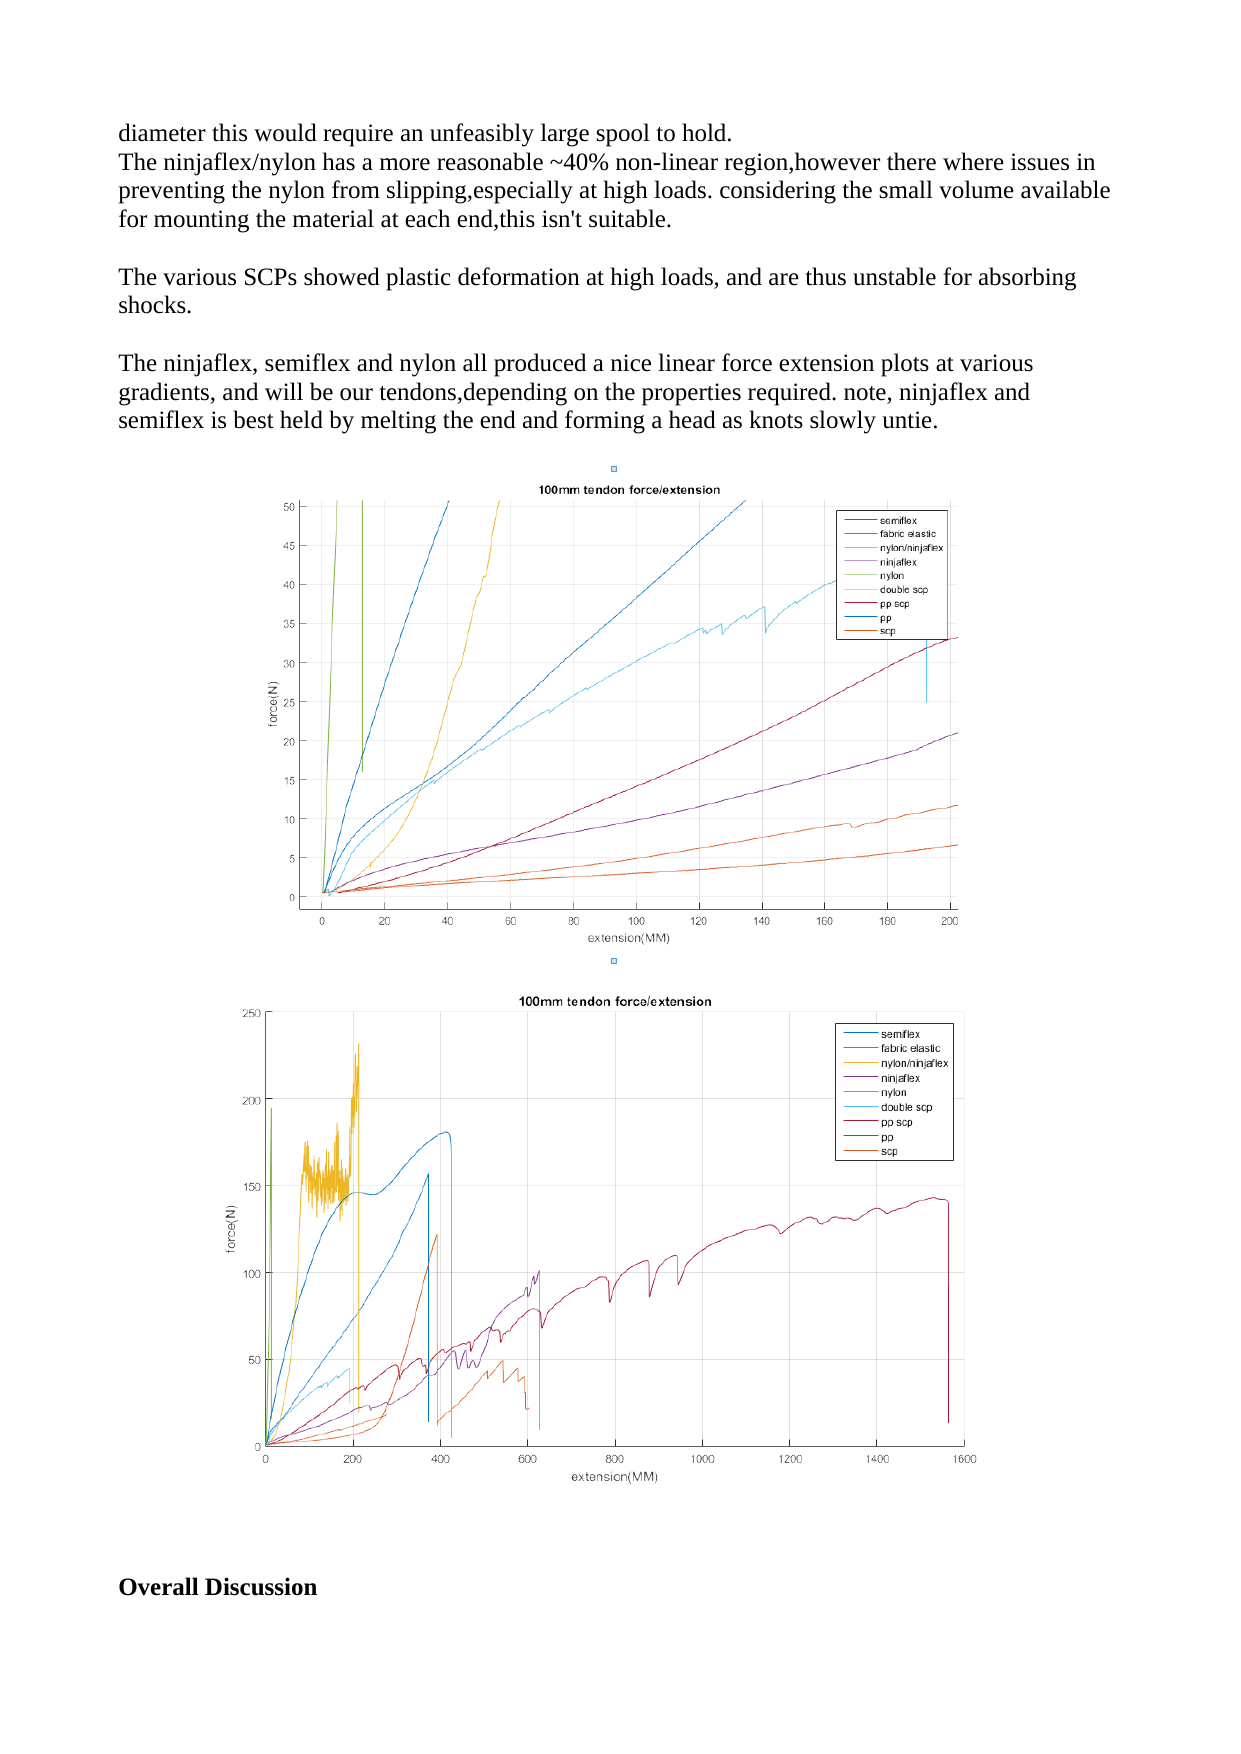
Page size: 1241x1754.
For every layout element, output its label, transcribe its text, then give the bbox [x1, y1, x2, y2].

text diameter this would require an unfeasibly large spool to hold. [118, 118, 1122, 147]
text The ninjaflex/nylon has a more reasonable ~40% non-linear region,however there where issues in preventing the nylon from slipping,especially at high loads. considering the small volume available for mounting the material at each end,this isn't suitable. [118, 147, 1122, 233]
text The various SCPs showed plastic deformation at high loads, and are thus unstable for absorbing shocks. [118, 262, 1122, 319]
text Overall Discussion [118, 1572, 1122, 1601]
text The ninjaflex, semiflex and nylon all produced a nice linear force extension plots at various gradients, and will be our tendons,depending on the properties required. note, ninjaflex and semiflex is best held by melting the end and forming a head as knots slowly untie. [118, 348, 1122, 434]
picture [205, 463, 991, 1515]
